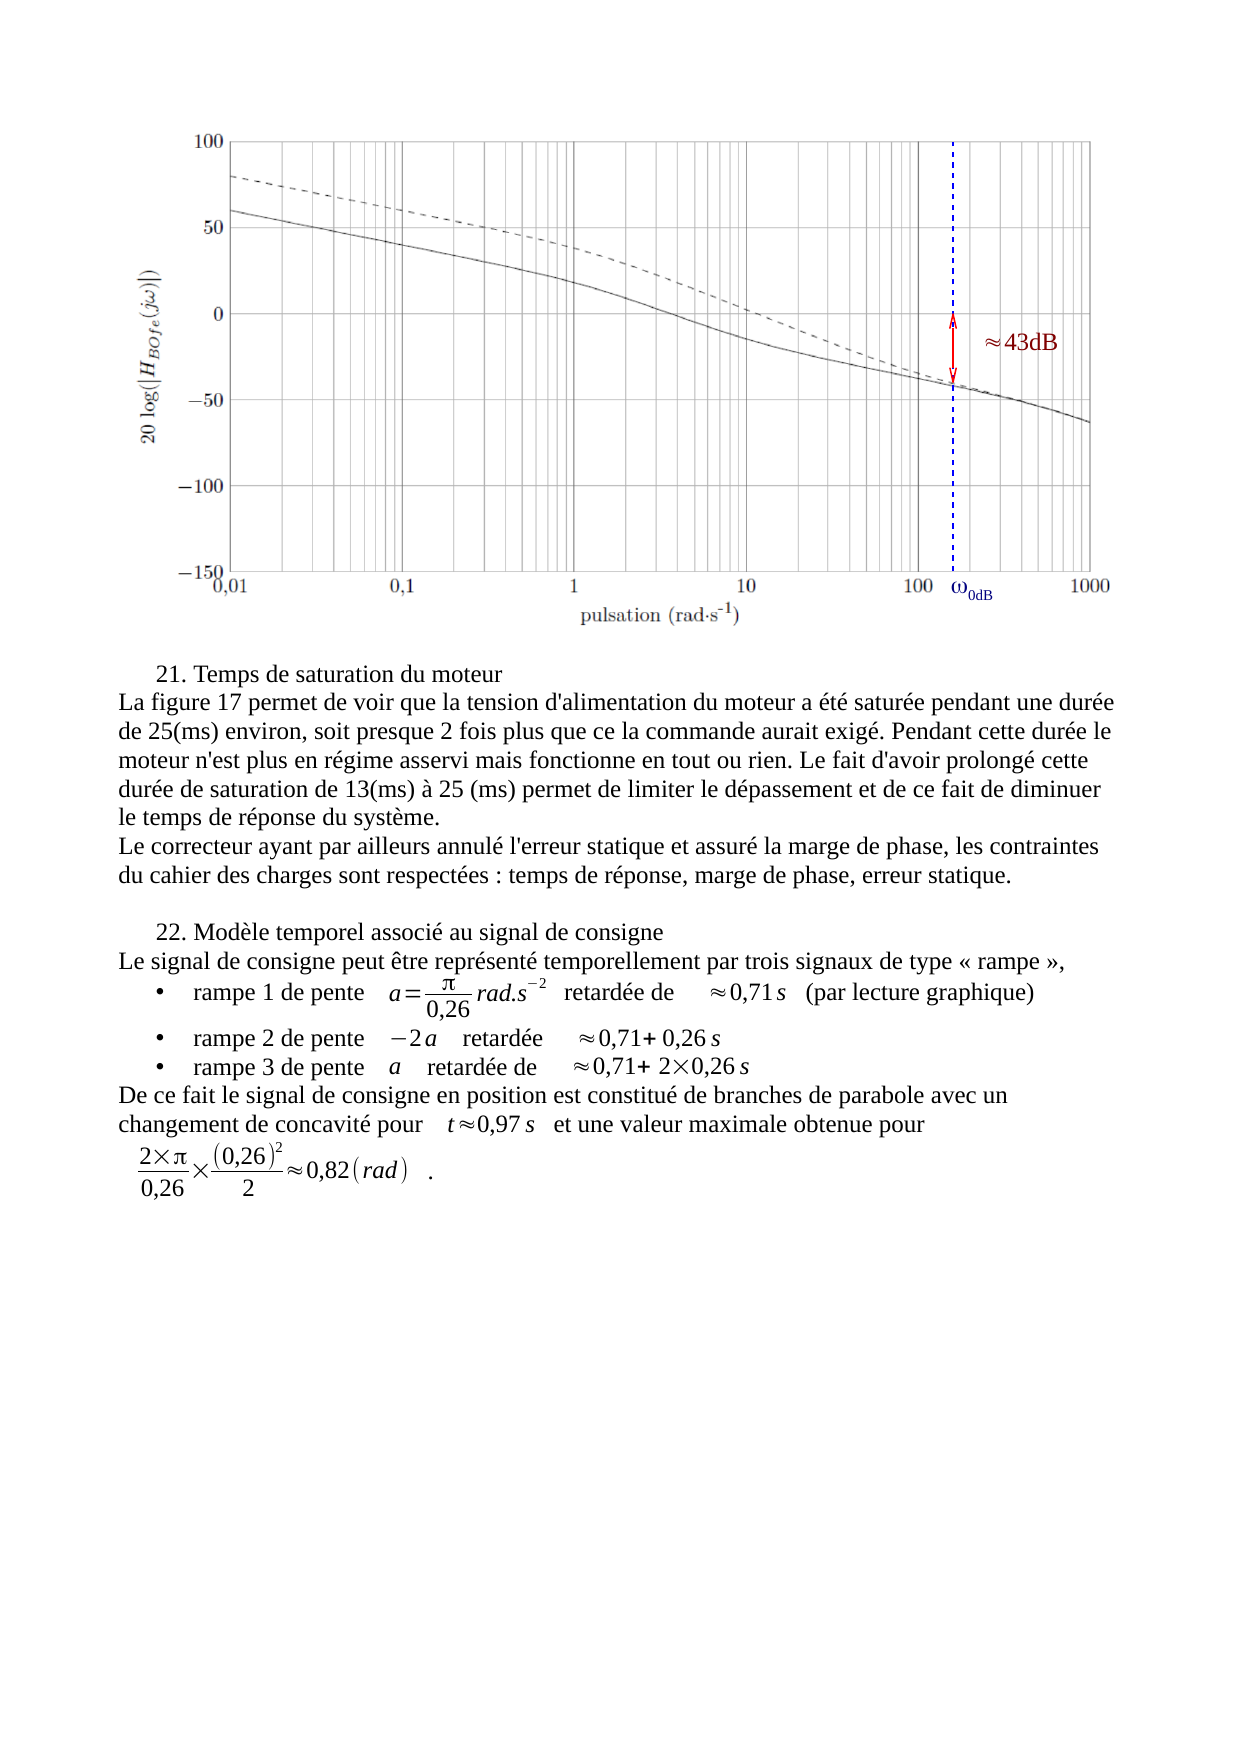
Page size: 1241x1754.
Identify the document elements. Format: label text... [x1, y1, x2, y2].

text De ce fait le signal de consigne en position est constitué de branches de parabole avec un changement de concavité pour et une valeur maximale obtenue pour . [118, 1081, 1122, 1202]
text Le signal de consigne peut être représenté temporellement par trois signaux de type « rampe », [118, 946, 1122, 975]
list rampe 1 de pente retardée de (par lecture graphique) [156, 975, 1122, 1023]
text Le correcteur ayant par ailleurs annulé l'erreur statique et assuré la marge de phase, les contraintes du cahier des charges sont respectées : temps de réponse, marge de phase, erreur statique. [118, 831, 1122, 889]
list rampe 2 de pente retardée [156, 1023, 1122, 1052]
picture [118, 118, 1123, 630]
list rampe 3 de pente retardée de [156, 1052, 1122, 1081]
list Modèle temporel associé au signal de consigne [156, 917, 1122, 946]
list Temps de saturation du moteur [156, 659, 1122, 687]
text La figure 17 permet de voir que la tension d'alimentation du moteur a été saturée pendant une durée de 25(ms) environ, soit presque 2 fois plus que ce la commande aurait exigé. Pendant cette durée le moteur n'est plus en régime asservi mais fonctionne en tout ou rien. Le fait d'avoir prolongé cette durée de saturation de 13(ms) à 25 (ms) permet de limiter le dépassement et de ce fait de diminuer le temps de réponse du système. [118, 687, 1122, 831]
